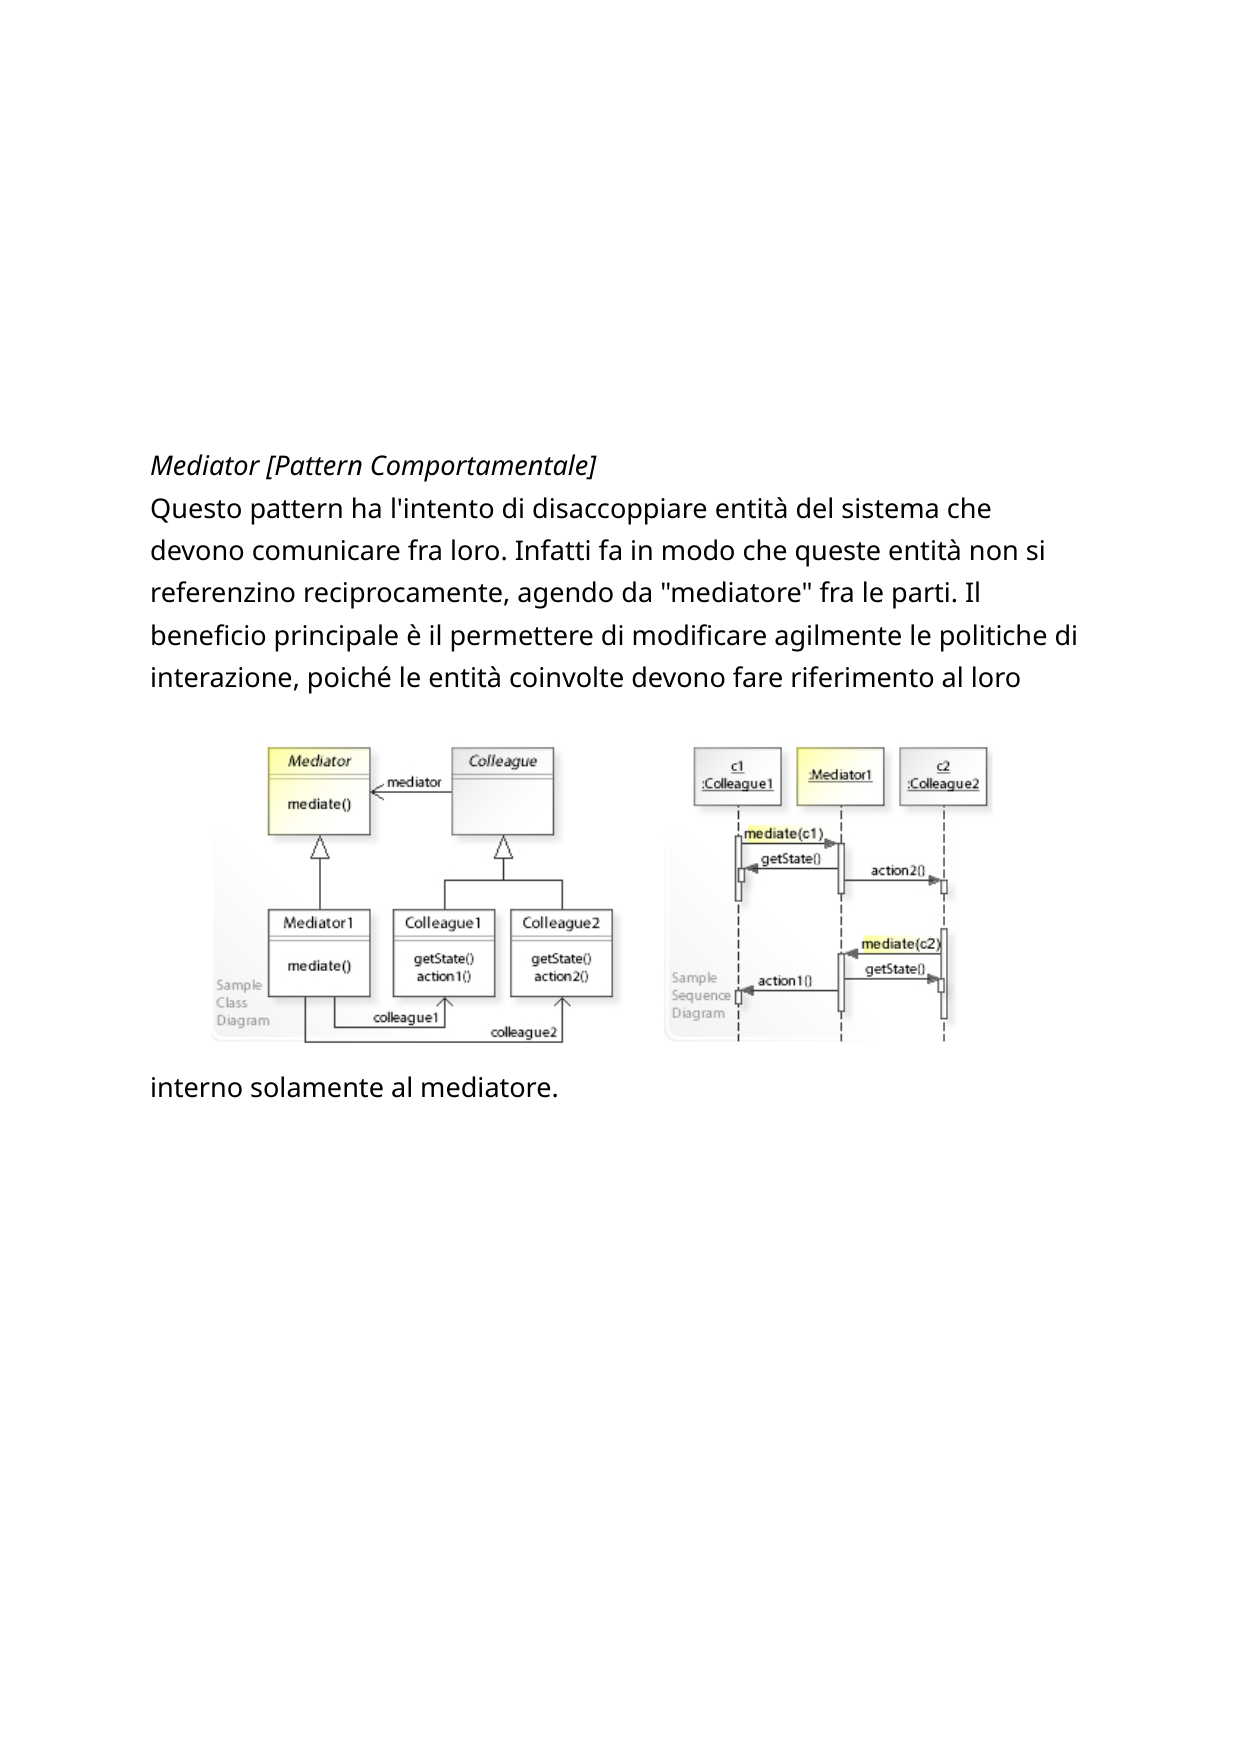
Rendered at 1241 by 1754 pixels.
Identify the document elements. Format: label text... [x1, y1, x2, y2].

text Questo pattern ha l'intento di disaccoppiare entità del sistema che devono comunicare fra loro. Infatti fa in modo che queste entità non si referenzino reciprocamente, agendo da "mediatore" fra le parti. Il beneficio principale è il permettere di modificare agilmente le politiche di interazione, poiché le entità coinvolte devono fare riferimento al loro interno solamente al mediatore. [150, 489, 1090, 1105]
picture [211, 743, 993, 1050]
text Mediator [Pattern Comportamentale] [150, 447, 1090, 484]
